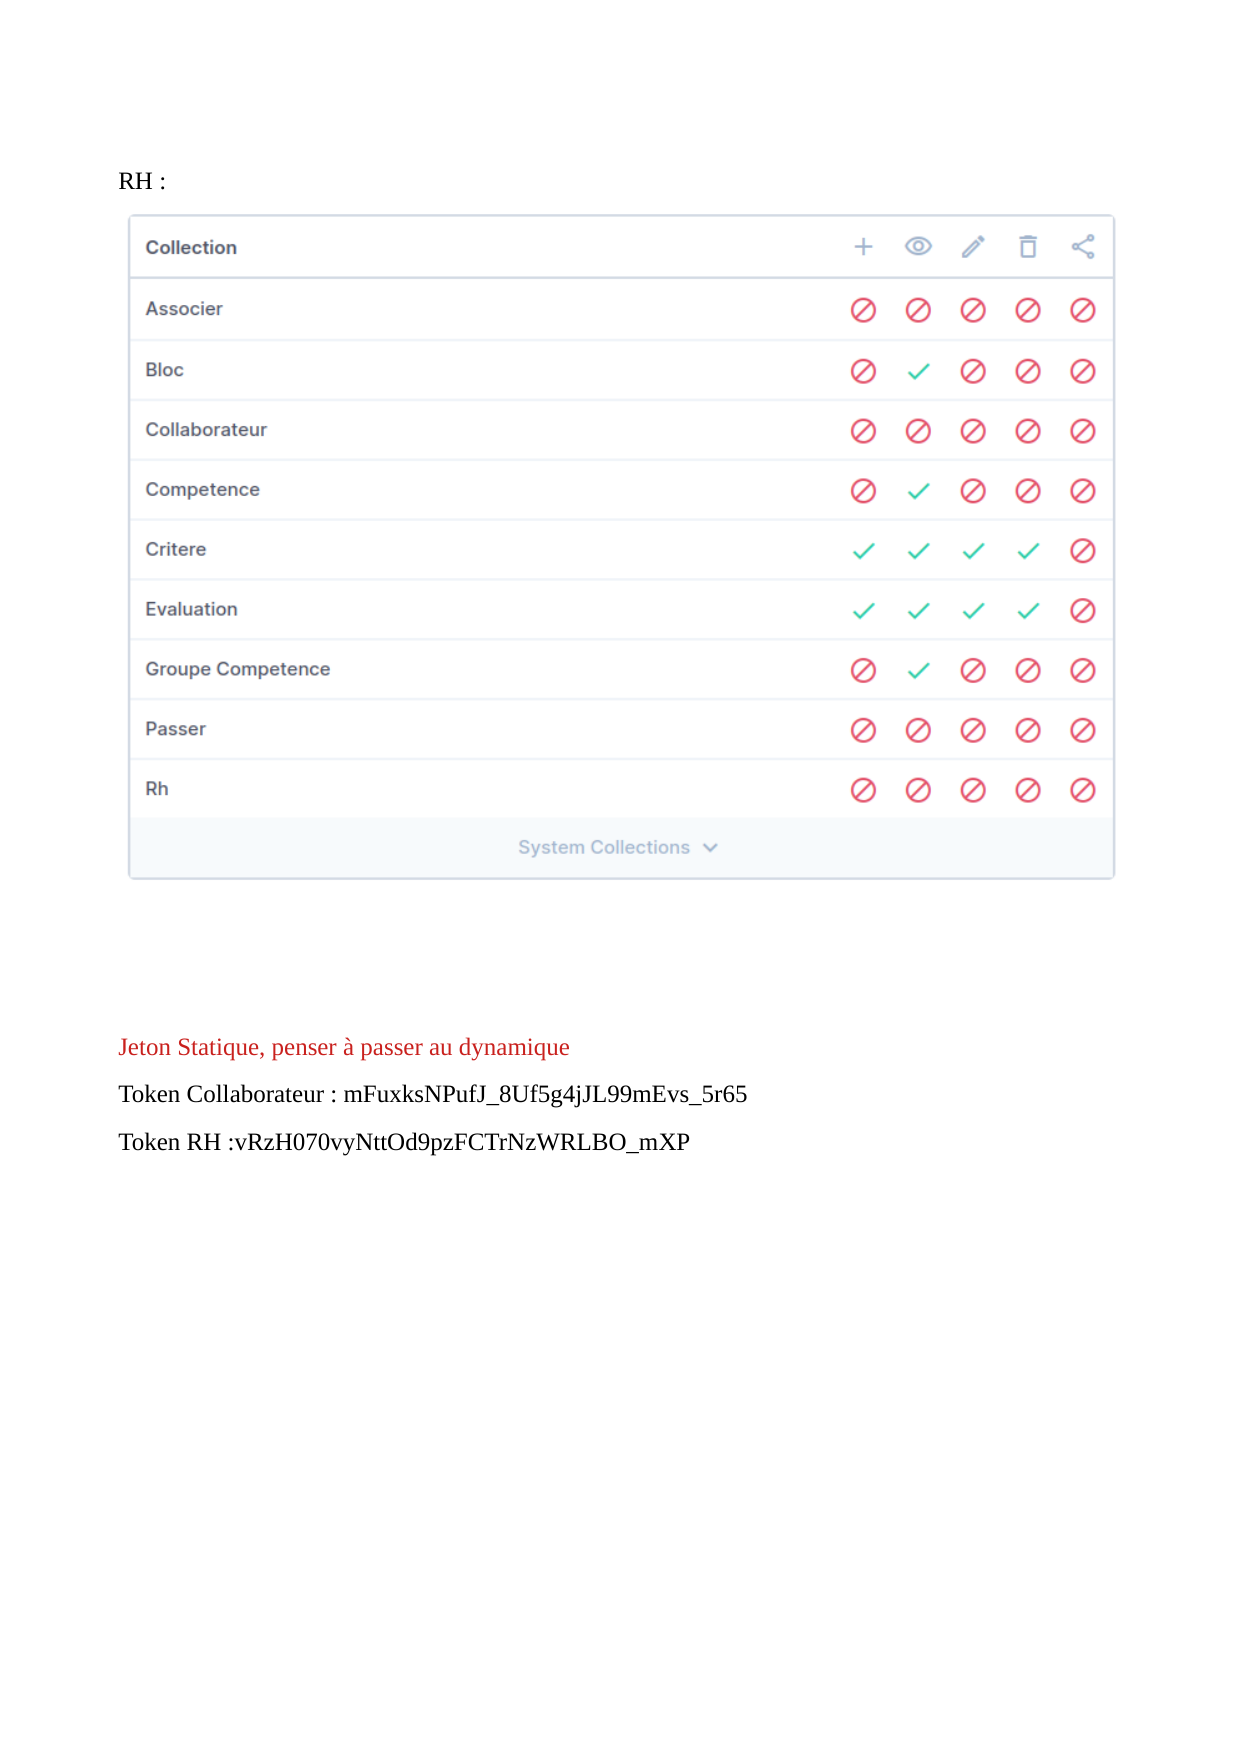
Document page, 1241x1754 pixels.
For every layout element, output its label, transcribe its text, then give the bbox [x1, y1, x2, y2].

picture [118, 213, 1123, 885]
text Token Collaborateur : mFuxksNPufJ_8Uf5g4jJL99mEvs_5r65 [118, 1079, 1122, 1108]
text RH : [118, 166, 1122, 194]
text Token RH :vRzH070vyNttOd9pzFCTrNzWRLBO_mXP [118, 1127, 1122, 1156]
text Jeton Statique, penser à passer au dynamique [118, 1032, 1122, 1061]
